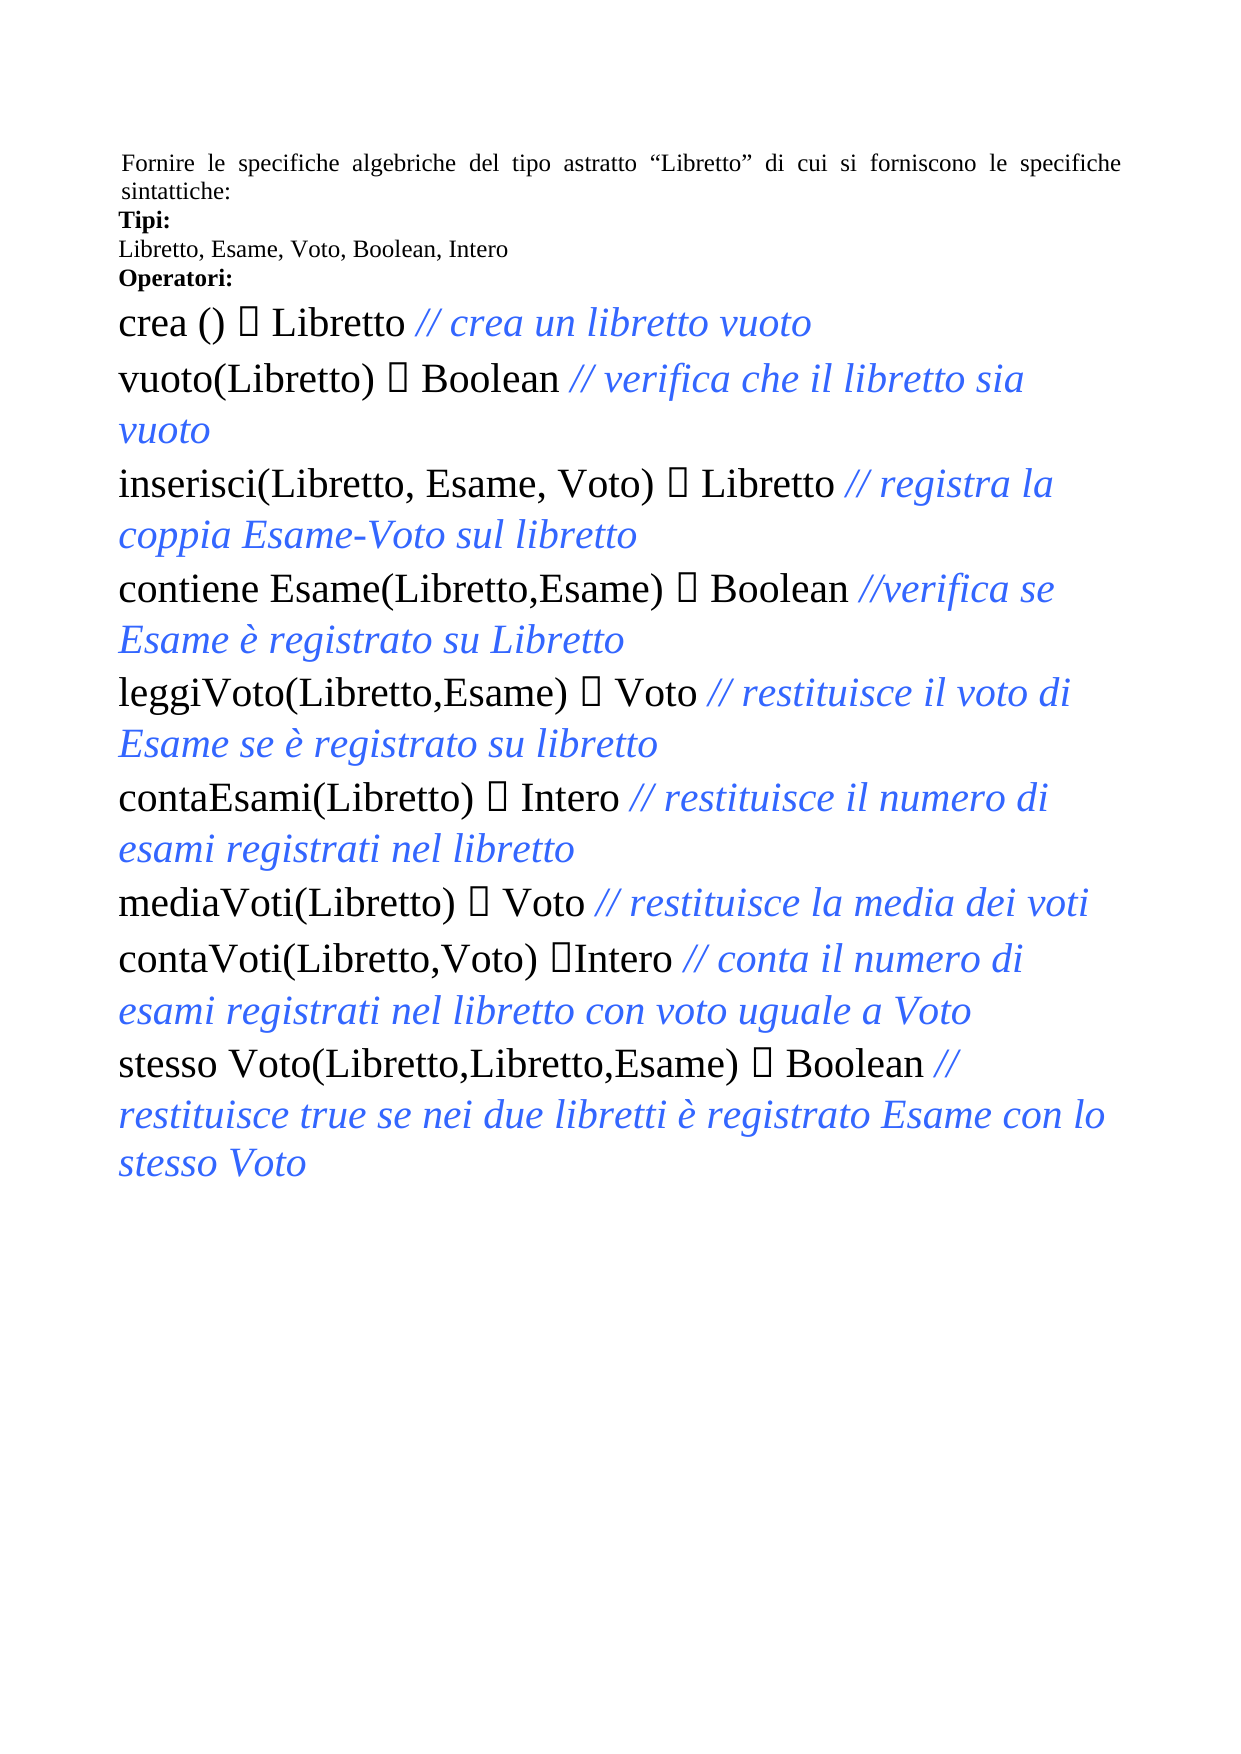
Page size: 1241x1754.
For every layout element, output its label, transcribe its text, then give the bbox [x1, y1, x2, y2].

text Fornire le specifiche algebriche del tipo astratto “Libretto” di cui si forniscono le specifiche sintattiche: [121, 148, 1122, 205]
text Operatori: [118, 263, 1122, 291]
text contaEsami(Libretto)  Intero // restituisce il numero di esami registrati nel libretto [118, 767, 1122, 872]
text leggiVoto(Libretto,Esame)  Voto // restituisce il voto di Esame se è registrato su libretto [118, 662, 1122, 767]
text Tipi: [118, 205, 1122, 234]
text vuoto(Libretto)  Boolean // verifica che il libretto sia vuoto [118, 348, 1122, 453]
text contaVoti(Libretto,Voto) Intero // conta il numero di esami registrati nel libretto con voto uguale a Voto [118, 928, 1122, 1033]
text contiene Esame(Libretto,Esame)  Boolean //verifica se Esame è registrato su Libretto [118, 557, 1122, 662]
text Libretto, Esame, Voto, Boolean, Intero [118, 234, 1122, 263]
text inserisci(Libretto, Esame, Voto)  Libretto // registra la coppia Esame-Voto sul libretto [118, 453, 1122, 557]
text crea ()  Libretto // crea un libretto vuoto [118, 291, 1122, 348]
text mediaVoti(Libretto)  Voto // restituisce la media dei voti [118, 872, 1122, 928]
text stesso Voto(Libretto,Libretto,Esame)  Boolean // restituisce true se nei due libretti è registrato Esame con lo stesso Voto [118, 1033, 1122, 1186]
